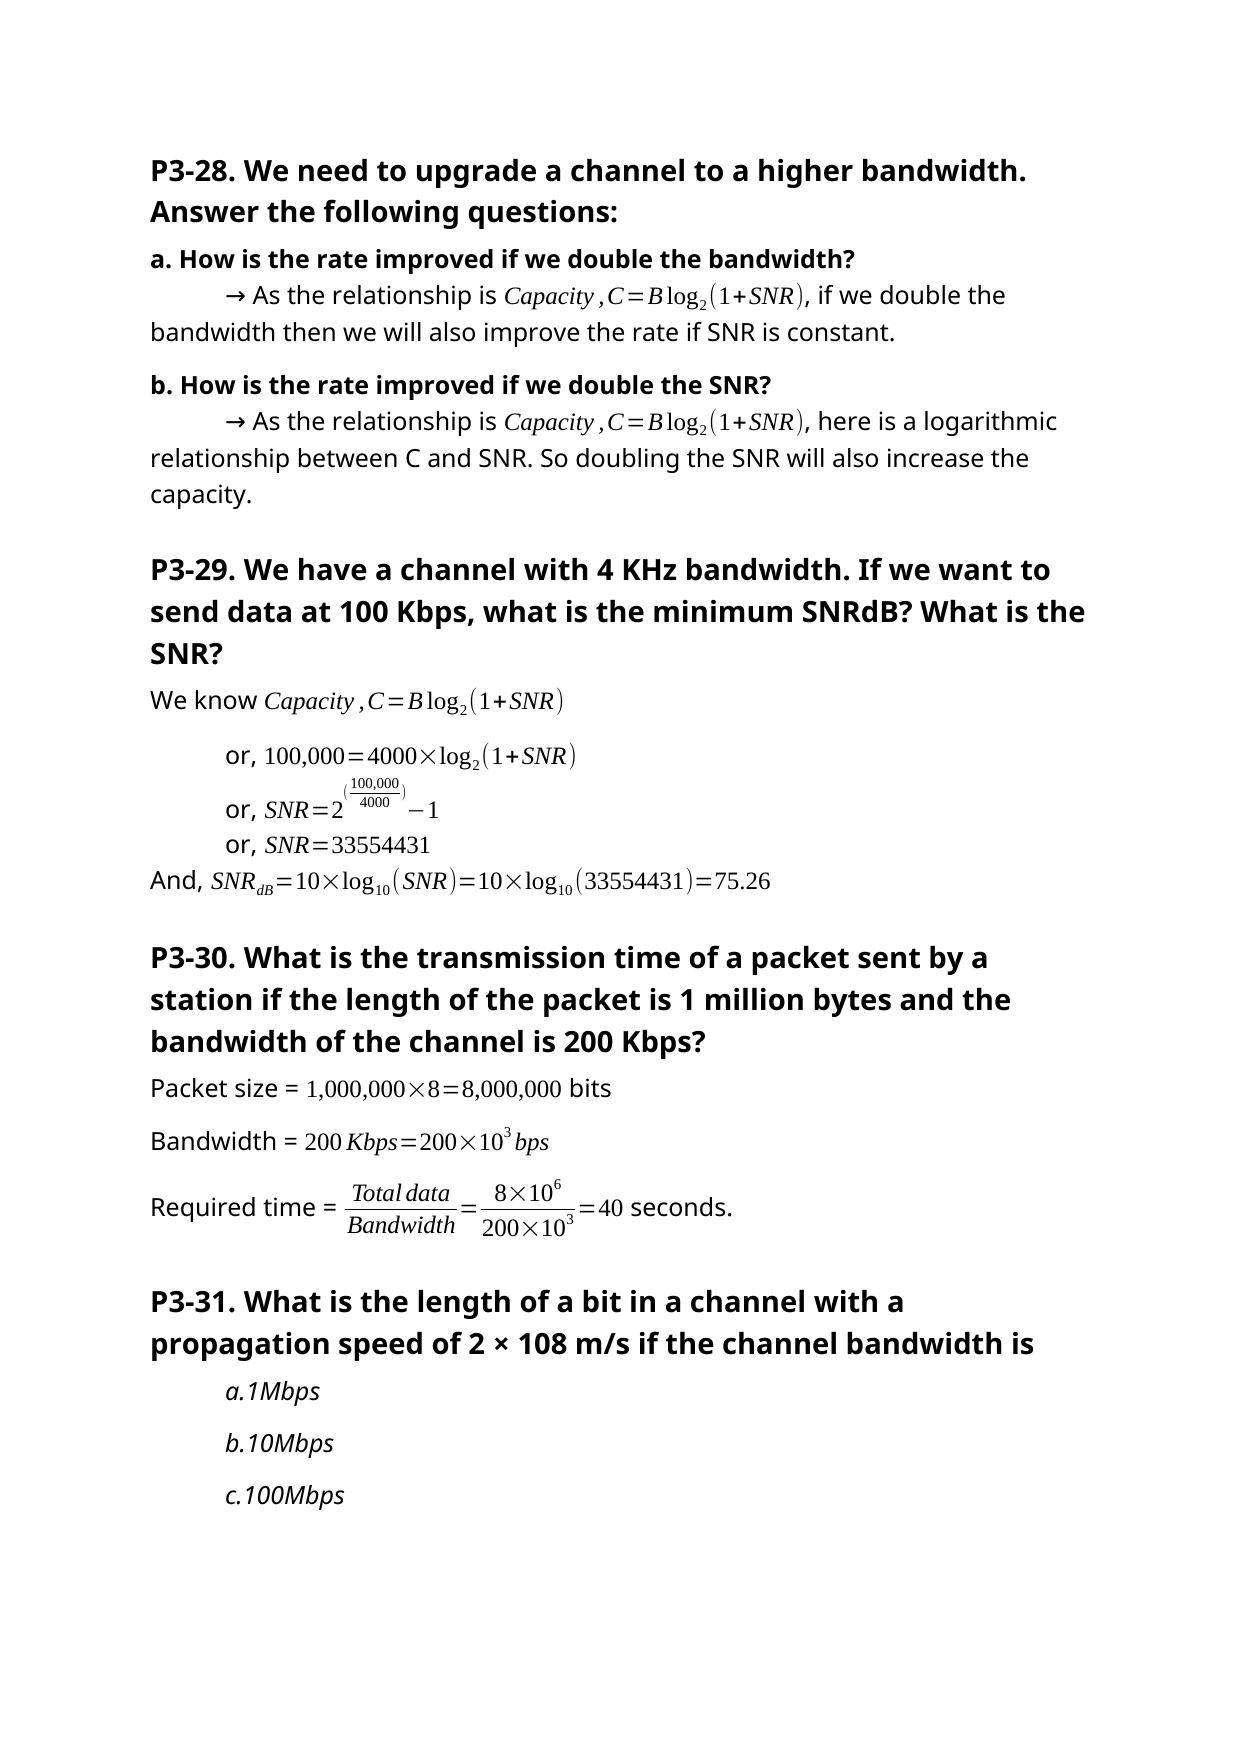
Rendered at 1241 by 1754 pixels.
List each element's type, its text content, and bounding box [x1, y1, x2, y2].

text c.100Mbps [150, 1478, 1091, 1512]
text Required time = seconds. [150, 1176, 1091, 1242]
text We know [150, 683, 1091, 719]
text a. How is the rate improved if we double the bandwidth? → As the relationship is , if we double the bandwidth then we will also improve the rate if SNR is constant. [150, 242, 1091, 349]
subtitle P3-30. What is the transmission time of a packet sent by a station if the length of the packet is 1 million bytes and the bandwidth of the channel is 200 Kbps? [150, 938, 1091, 1061]
text a.1Mbps [150, 1373, 1091, 1407]
text Packet size = bits [150, 1071, 1091, 1105]
subtitle P3-29. We have a channel with 4 KHz bandwidth. If we want to send data at 100 Kbps, what is the minimum SNRdB? What is the SNR? [150, 550, 1091, 673]
text b. How is the rate improved if we double the SNR? → As the relationship is , here is a logarithmic relationship between C and SNR. So doubling the SNR will also increase the capacity. [150, 367, 1091, 511]
text Bandwidth = [150, 1123, 1091, 1158]
text b.10Mbps [150, 1426, 1091, 1459]
subtitle P3-28. We need to upgrade a channel to a higher bandwidth. Answer the following questions: [150, 150, 1091, 231]
text or, or, or, And, [150, 737, 1091, 899]
subtitle P3-31. What is the length of a bit in a channel with a propagation speed of 2 × 108 m/s if the channel bandwidth is [150, 1281, 1091, 1363]
